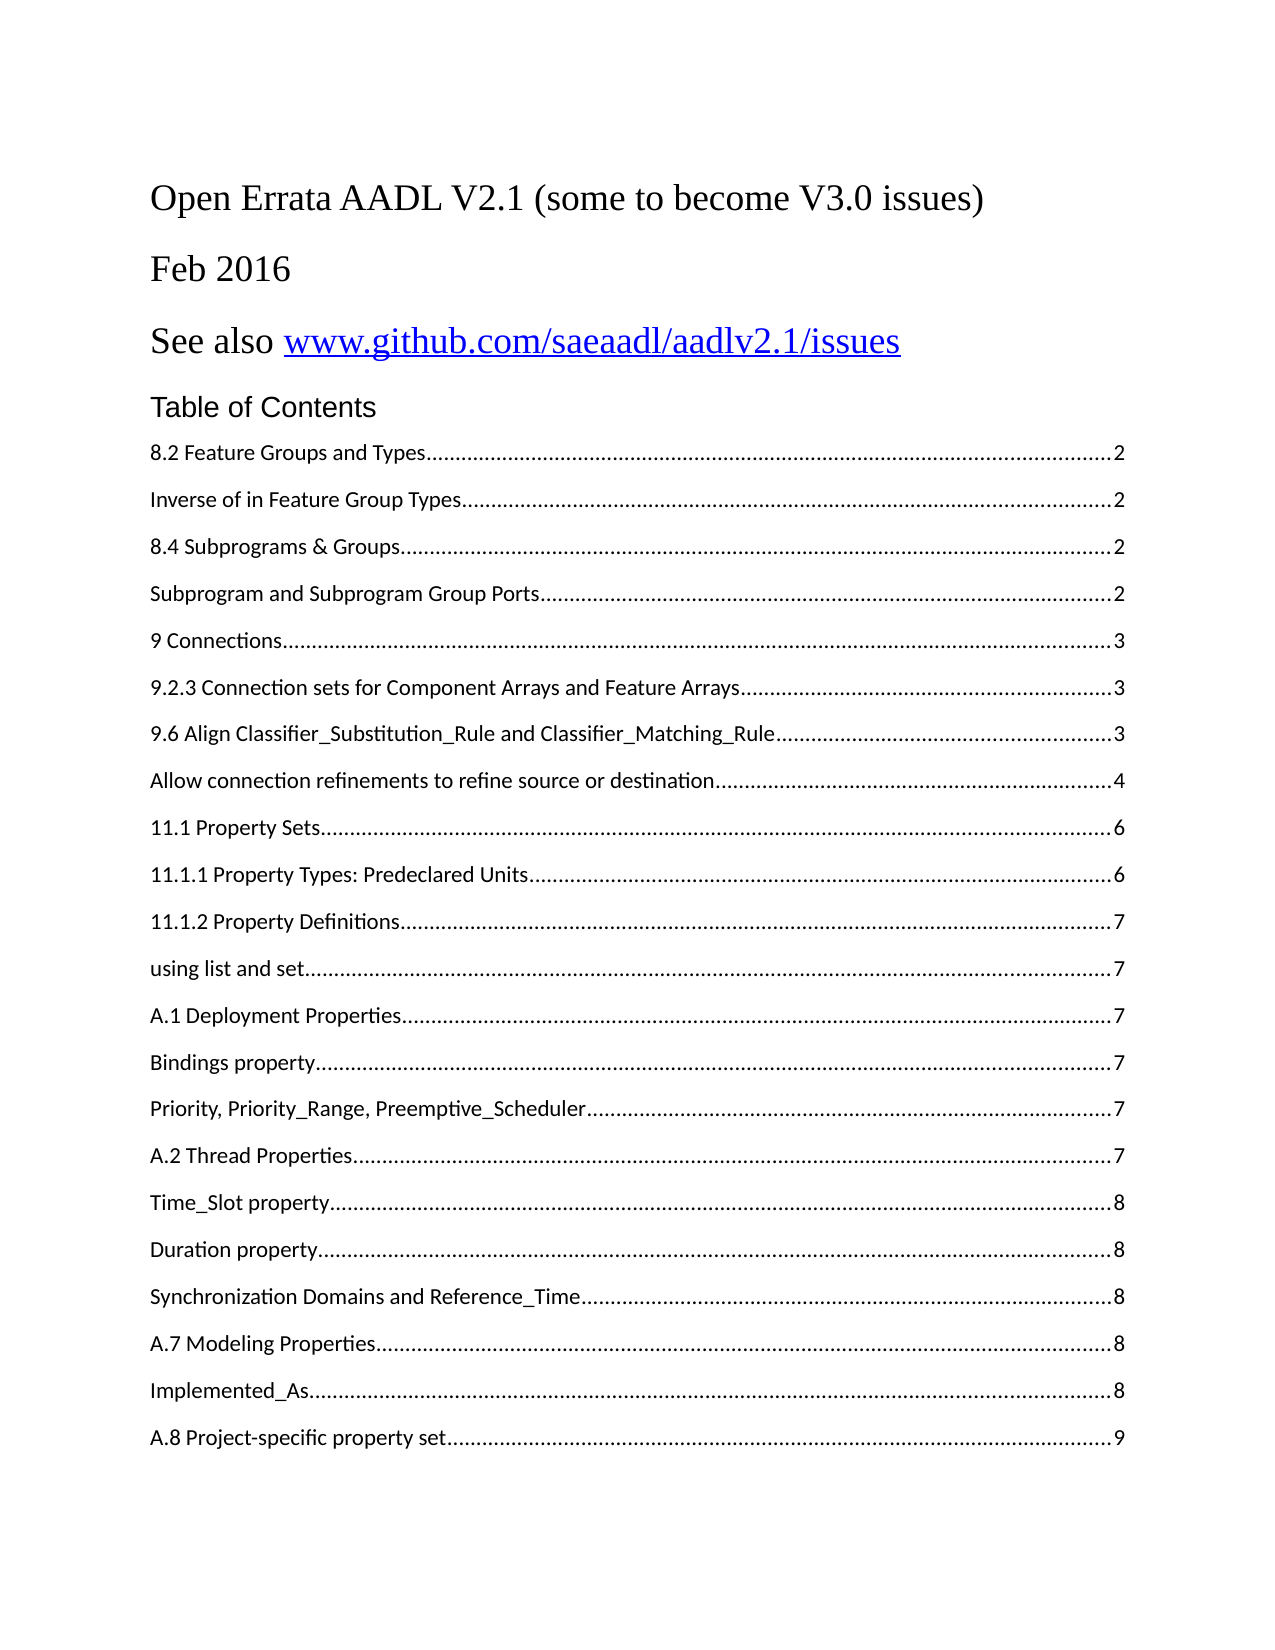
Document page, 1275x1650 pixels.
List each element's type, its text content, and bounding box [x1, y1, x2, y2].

text 9.6 Align Classifier_Substitution_Rule and Classifier_Matching_Rule 3 [150, 719, 1125, 748]
text A.8 Project-specific property set 9 [150, 1423, 1125, 1451]
text Allow connection refinements to refine source or destination 4 [150, 766, 1125, 794]
text Duration property 8 [150, 1235, 1125, 1263]
text using list and set 7 [150, 954, 1125, 982]
subtitle Table of Contents [150, 390, 1125, 423]
subtitle Feb 2016 [150, 247, 1125, 290]
text A.7 Modeling Properties 8 [150, 1329, 1125, 1357]
text 9.2.3 Connection sets for Component Arrays and Feature Arrays 3 [150, 673, 1125, 701]
text Time_Slot property 8 [150, 1188, 1125, 1216]
text A.1 Deployment Properties 7 [150, 1001, 1125, 1029]
text Bindings property 7 [150, 1048, 1125, 1076]
text Subprogram and Subprogram Group Ports 2 [150, 579, 1125, 607]
subtitle See also www.github.com/saeaadl/aadlv2.1/issues [150, 318, 1125, 361]
text 11.1.1 Property Types: Predeclared Units 6 [150, 860, 1125, 888]
text Inverse of in Feature Group Types 2 [150, 485, 1125, 513]
text Synchronization Domains and Reference_Time 8 [150, 1282, 1125, 1310]
subtitle Open Errata AADL V2.1 (some to become V3.0 issues) [150, 175, 1125, 218]
text 11.1 Property Sets 6 [150, 813, 1125, 841]
text A.2 Thread Properties 7 [150, 1141, 1125, 1169]
text 11.1.2 Property Definitions 7 [150, 907, 1125, 935]
text Priority, Priority_Range, Preemptive_Scheduler 7 [150, 1094, 1125, 1123]
text Implemented_As 8 [150, 1376, 1125, 1404]
text 8.4 Subprograms & Groups 2 [150, 532, 1125, 560]
text 8.2 Feature Groups and Types 2 [150, 438, 1125, 466]
text 9 Connections 3 [150, 626, 1125, 654]
